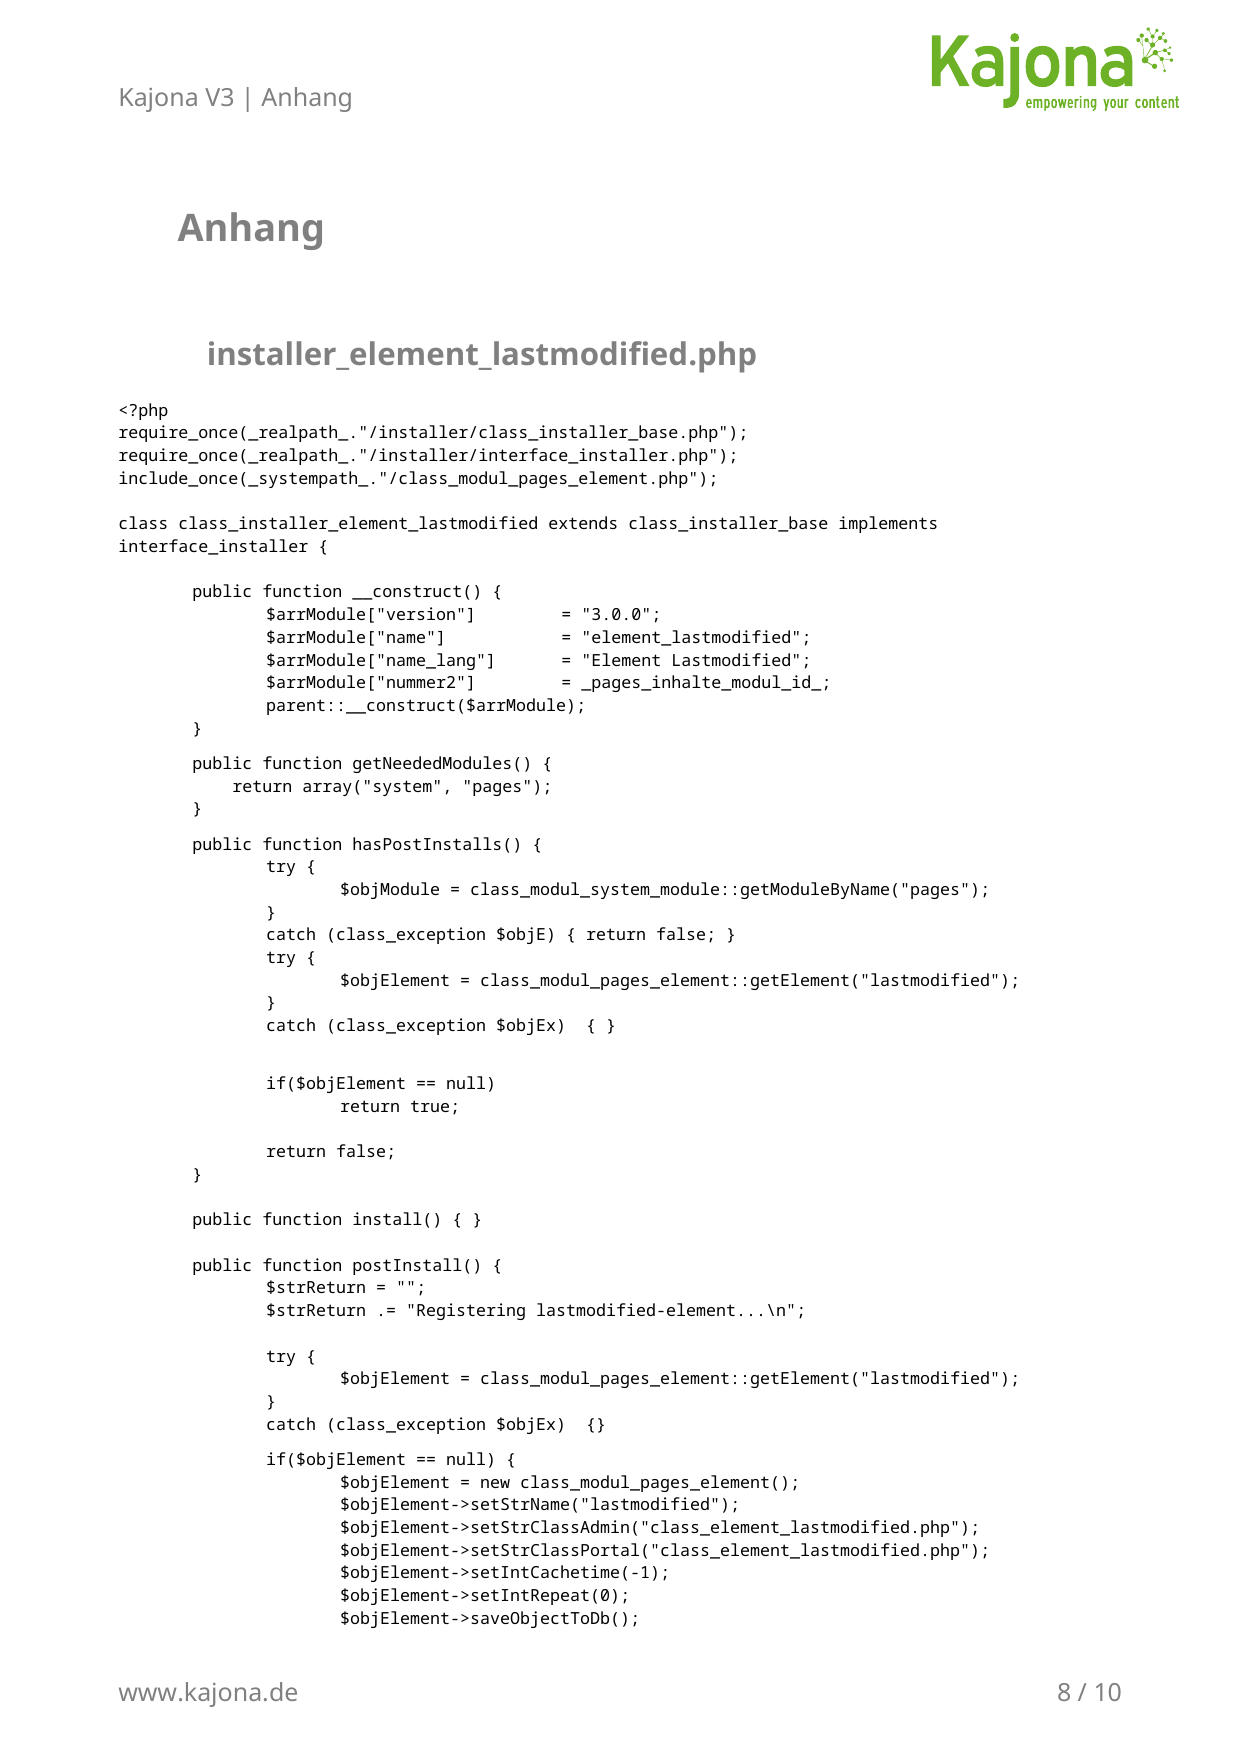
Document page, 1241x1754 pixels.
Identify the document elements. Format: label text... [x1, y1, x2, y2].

subtitle Anhang [118, 201, 1122, 253]
text if($objElement == null) { $objElement = new class_modul_pages_element(); $objElement->setStrName("lastmodified"); $objElement->setStrClassAdmin("class_element_lastmodified.php"); $objElement->setStrClassPortal("class_element_lastmodified.php"); $objElement->setIntCachetime(-1); $objElement->setIntRepeat(0); $objElement->saveObjectToDb(); [118, 1447, 1122, 1629]
text public function hasPostInstalls() { try { $objModule = class_modul_system_module::getModuleByName("pages"); } catch (class_exception $objE) { return false; } try { $objElement = class_modul_pages_element::getElement("lastmodified"); } catch (class_exception $objEx) { } [118, 832, 1122, 1036]
subtitle installer_element_lastmodified.php [118, 332, 1122, 374]
text public function getNeededModules() { return array("system", "pages"); } [118, 751, 1122, 819]
text if($objElement == null) return true; return false; } public function install() { } public function postInstall() { $strReturn = ""; $strReturn .= "Registering lastmodified-element...\n"; try { $objElement = class_modul_pages_element::getElement("lastmodified"); } catch (class_exception $objEx) {} [118, 1049, 1122, 1435]
text <?php require_once(_realpath_."/installer/class_installer_base.php"); require_once(_realpath_."/installer/interface_installer.php"); include_once(_systempath_."/class_modul_pages_element.php"); class class_installer_element_lastmodified extends class_installer_base implements interface_installer { public function __construct() { $arrModule["version"] = "3.0.0"; $arrModule["name"] = "element_lastmodified"; $arrModule["name_lang"] = "Element Lastmodified"; $arrModule["nummer2"] = _pages_inhalte_modul_id_; parent::__construct($arrModule); } [118, 398, 1122, 739]
